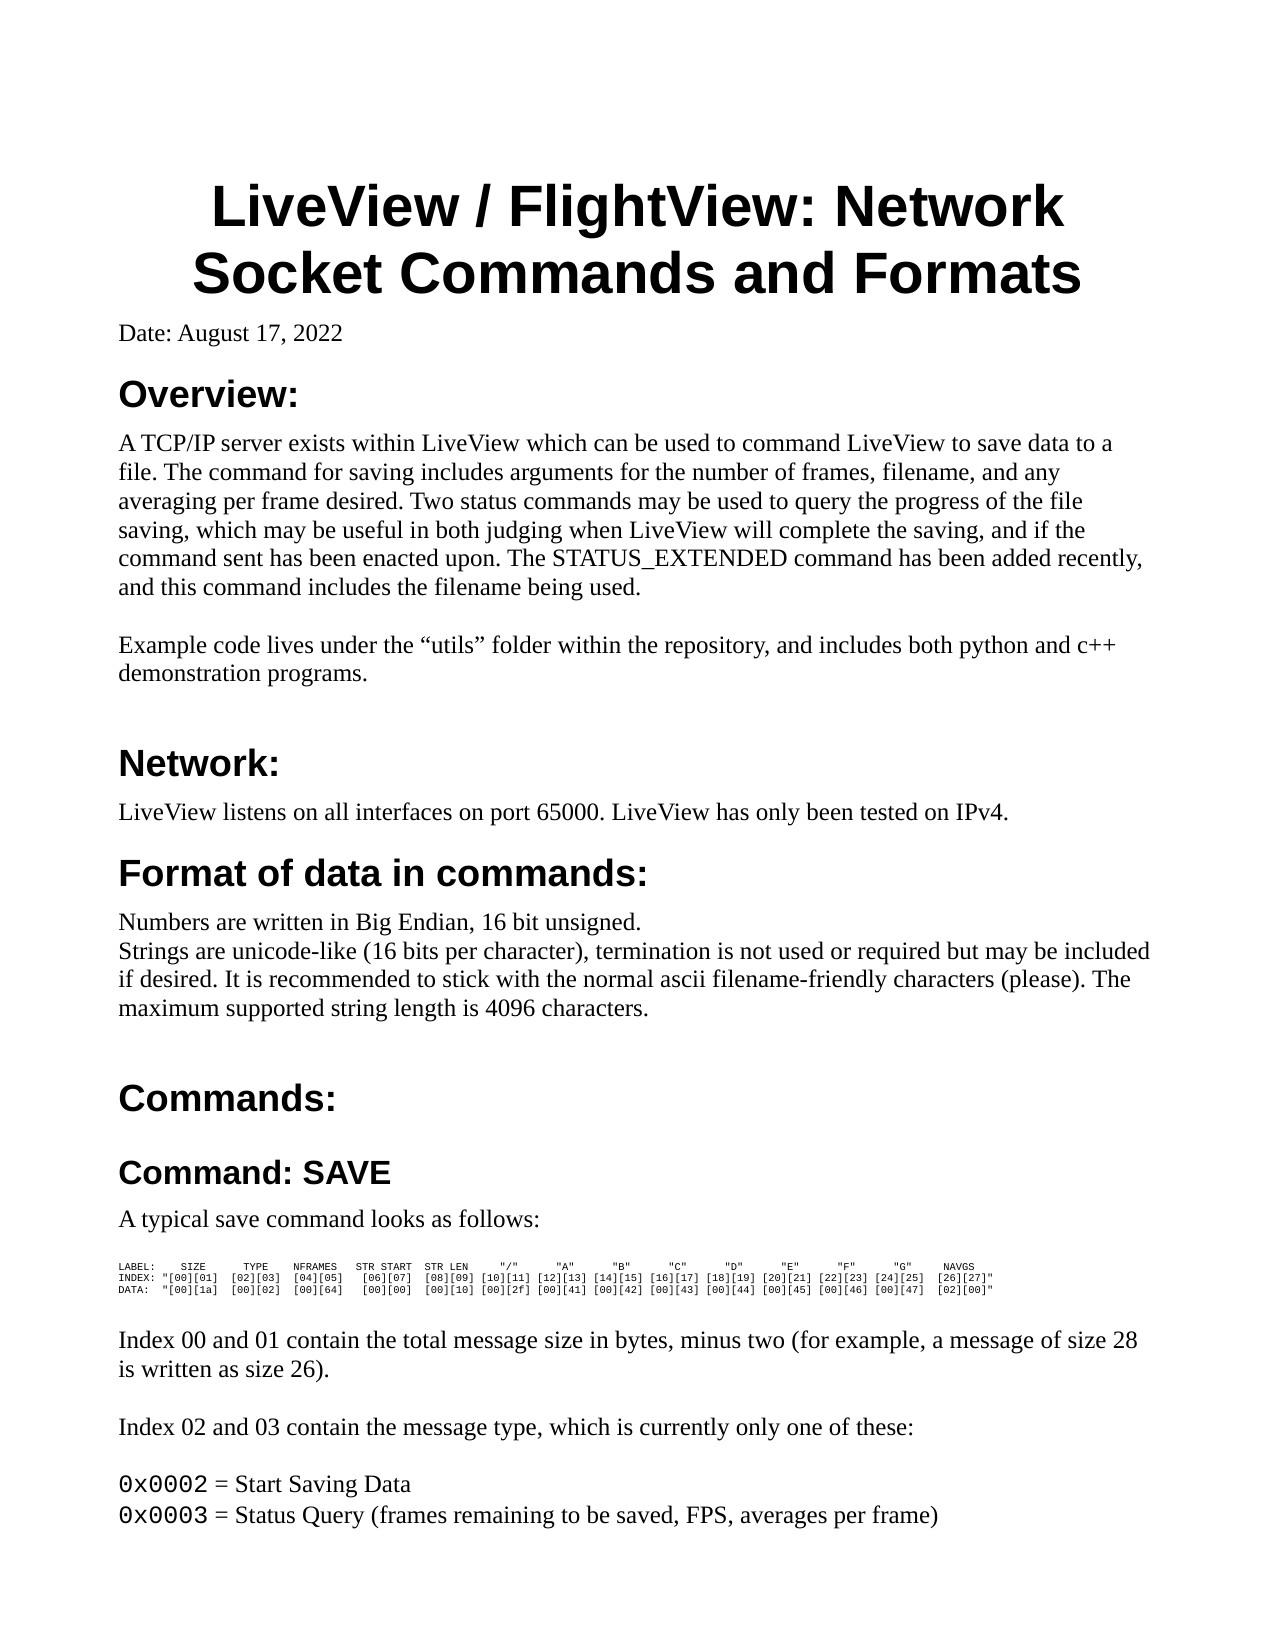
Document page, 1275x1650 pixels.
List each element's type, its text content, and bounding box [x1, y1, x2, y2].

text LiveView listens on all interfaces on port 65000. LiveView has only been tested on IPv4. [118, 797, 1157, 826]
text LABEL: SIZE TYPE NFRAMES STR START STR LEN "/" "A" "B" "C" "D" "E" "F" "G" NAVGS [118, 1261, 1157, 1273]
text Strings are unicode-like (16 bits per character), termination is not used or required but may be included if desired. It is recommended to stick with the normal ascii filename-friendly characters (please). The maximum supported string length is 4096 characters. [118, 936, 1157, 1022]
subtitle Commands: [118, 1076, 1157, 1119]
text INDEX: "[00][01] [02][03] [04][05] [06][07] [08][09] [10][11] [12][13] [14][15] [16][17] [18][19] [20][21] [22][23] [24][25] [26][27]" [118, 1273, 1157, 1285]
subtitle Format of data in commands: [118, 851, 1157, 894]
text Example code lives under the “utils” folder within the repository, and includes both python and c++ demonstration programs. [118, 630, 1157, 687]
subtitle Network: [118, 741, 1157, 784]
subtitle Overview: [118, 372, 1157, 416]
text Numbers are written in Big Endian, 16 bit unsigned. [118, 907, 1157, 936]
text 0x0002 = Start Saving Data [118, 1469, 1157, 1500]
text A TCP/IP server exists within LiveView which can be used to command LiveView to save data to a file. The command for saving includes arguments for the number of frames, filename, and any averaging per frame desired. Two status commands may be used to query the progress of the file saving, which may be useful in both judging when LiveView will complete the saving, and if the command sent has been enacted upon. The STATUS_EXTENDED command has been added recently, and this command includes the filename being used. [118, 428, 1157, 601]
title LiveView / FlightView: Network Socket Commands and Formats [118, 172, 1157, 306]
text Index 00 and 01 contain the total message size in bytes, minus two (for example, a message of size 28 is written as size 26). [118, 1325, 1157, 1383]
text Date: August 17, 2022 [118, 318, 1157, 347]
text 0x0003 = Status Query (frames remaining to be saved, FPS, averages per frame) [118, 1500, 1157, 1531]
text A typical save command looks as follows: [118, 1204, 1157, 1233]
text DATA: "[00][1a] [00][02] [00][64] [00][00] [00][10] [00][2f] [00][41] [00][42] [00][43] [00][44] [00][45] [00][46] [00][47] [02][00]" [118, 1285, 1157, 1297]
subtitle Command: SAVE [118, 1153, 1157, 1191]
text Index 02 and 03 contain the message type, which is currently only one of these: [118, 1412, 1157, 1440]
